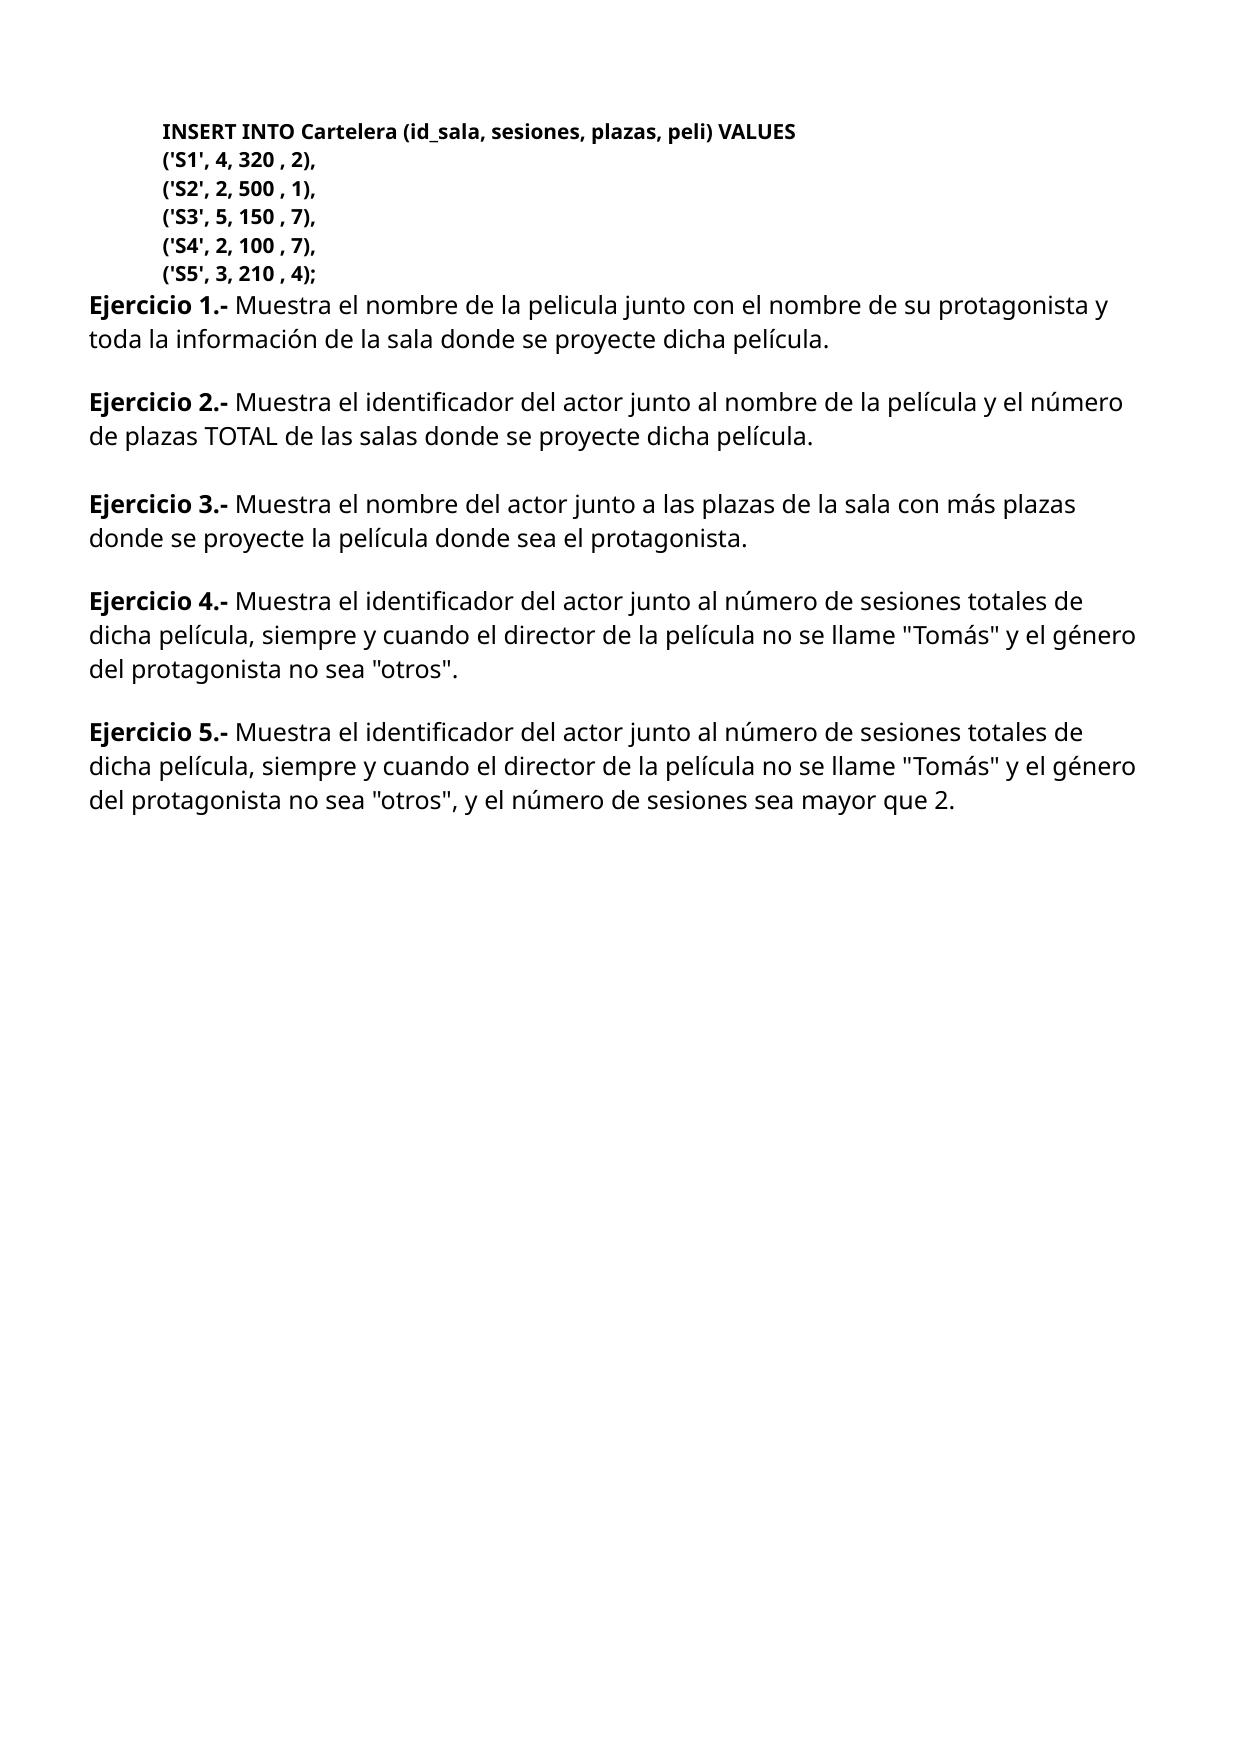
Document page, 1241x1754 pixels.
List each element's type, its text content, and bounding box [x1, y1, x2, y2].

text Ejercicio 4.- Muestra el identificador del actor junto al número de sesiones totales de dicha película, siempre y cuando el director de la película no se llame "Tomás" y el género del protagonista no sea "otros". [88, 583, 1152, 714]
text Ejercicio 5.- Muestra el identificador del actor junto al número de sesiones totales de dicha película, siempre y cuando el director de la película no se llame "Tomás" y el género del protagonista no sea "otros", y el número de sesiones sea mayor que 2. [88, 714, 1152, 817]
text INSERT INTO Cartelera (id_sala, sesiones, plazas, peli) VALUES [162, 117, 1152, 145]
text Ejercicio 1.- Muestra el nombre de la pelicula junto con el nombre de su protagonista y toda la información de la sala donde se proyecte dicha película. [88, 288, 1152, 384]
text ('S4', 2, 100 , 7), [162, 231, 1152, 259]
text Ejercicio 2.- Muestra el identificador del actor junto al nombre de la película y el número de plazas TOTAL de las salas donde se proyecte dicha película. Ejercicio 3.- Muestra el nombre del actor junto a las plazas de la sala con más plazas donde se proyecte la película donde sea el protagonista. [88, 384, 1152, 583]
text ('S5', 3, 210 , 4); [162, 259, 1152, 288]
text ('S2', 2, 500 , 1), [162, 174, 1152, 202]
text ('S1', 4, 320 , 2), [162, 145, 1152, 174]
text ('S3', 5, 150 , 7), [162, 202, 1152, 231]
